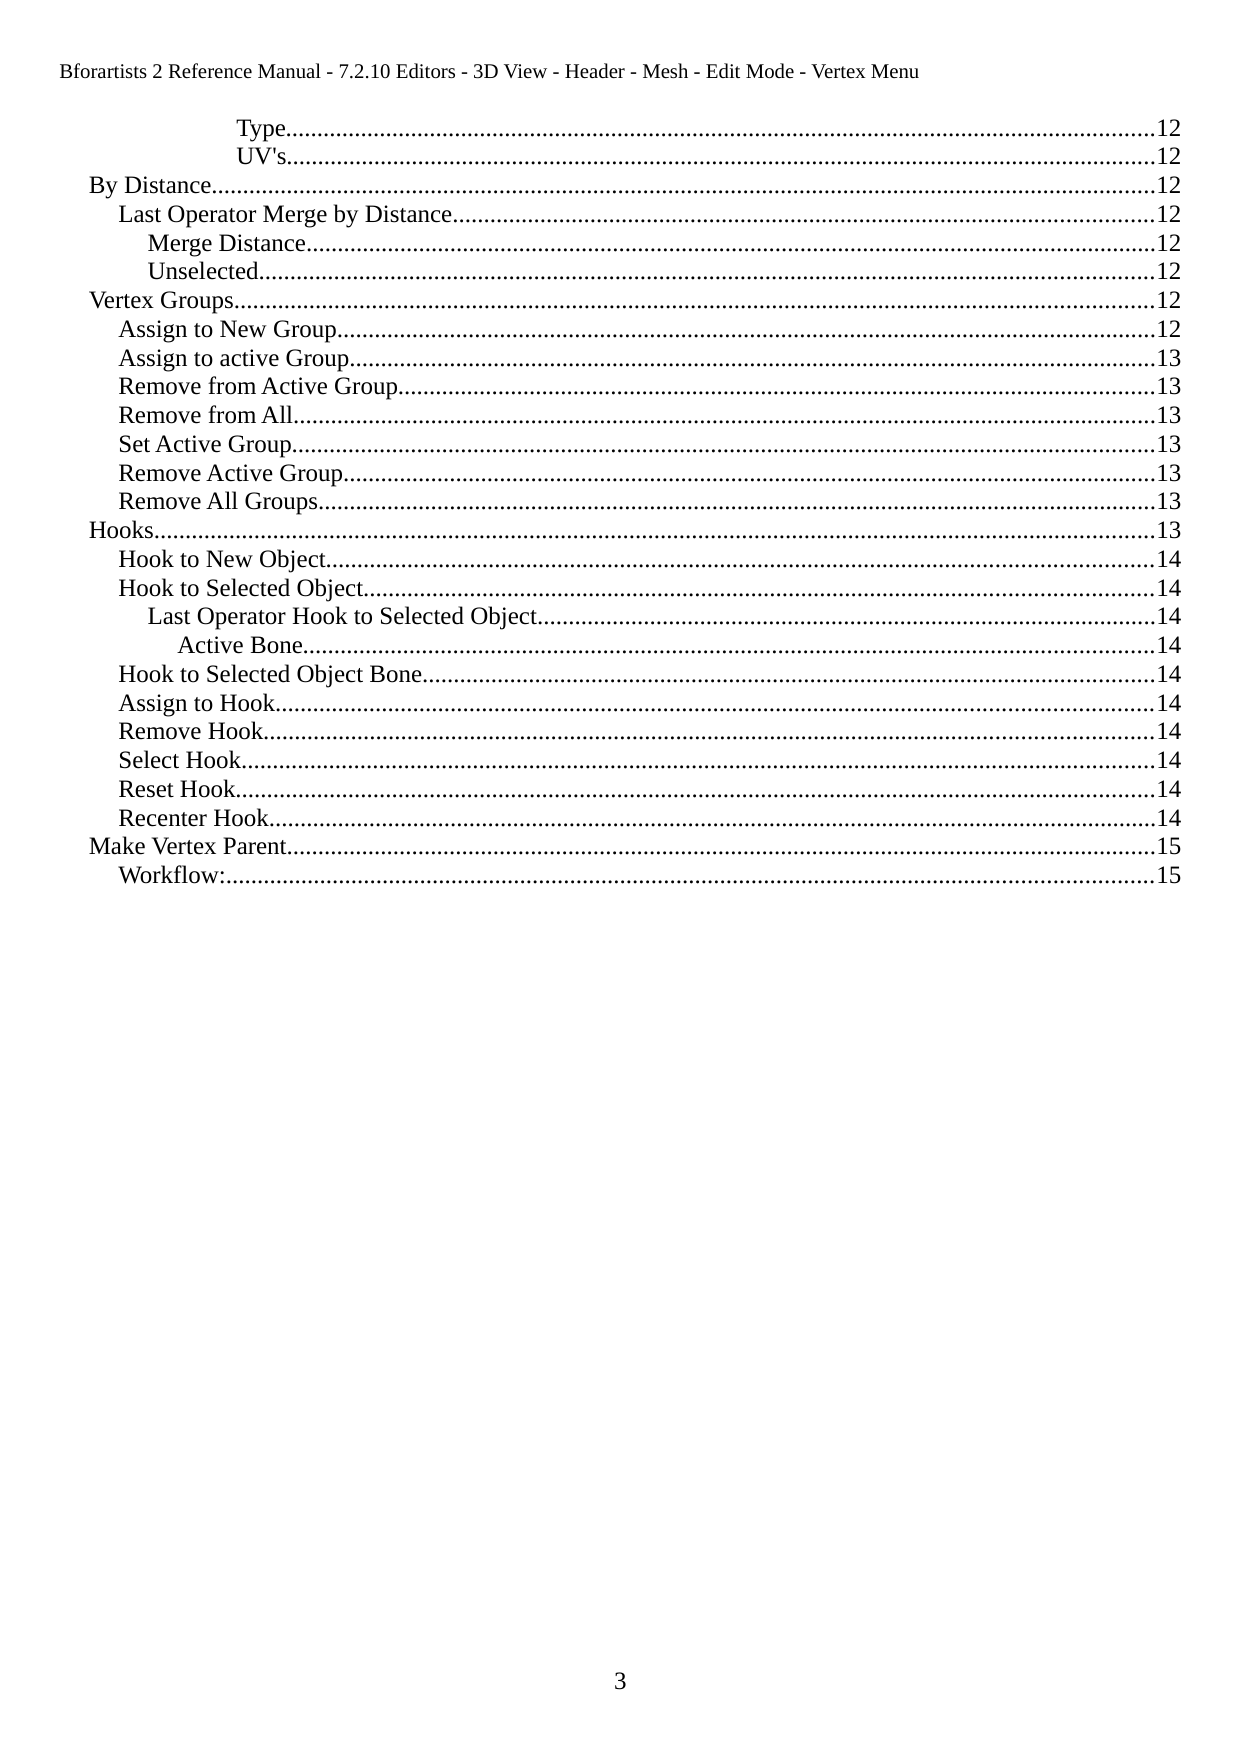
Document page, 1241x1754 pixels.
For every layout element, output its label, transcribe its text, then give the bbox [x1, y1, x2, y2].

text Vertex Groups 12 [88, 285, 1181, 314]
text UV's 12 [236, 141, 1181, 170]
text Hook to Selected Object 14 [118, 573, 1181, 601]
text Type 12 [236, 113, 1181, 141]
text Assign to Hook 14 [118, 688, 1181, 716]
text Recenter Hook 14 [118, 803, 1181, 831]
text Workflow: 15 [118, 860, 1181, 889]
text Active Bone 14 [177, 630, 1181, 659]
text Hooks 13 [88, 515, 1181, 544]
text Unselected 12 [147, 256, 1181, 285]
text Merge Distance 12 [147, 228, 1181, 256]
text Remove from Active Group 13 [118, 371, 1181, 400]
text Reset Hook 14 [118, 774, 1181, 803]
text Make Vertex Parent 15 [88, 831, 1181, 860]
text Last Operator Hook to Selected Object 14 [147, 601, 1181, 630]
text Remove Hook 14 [118, 716, 1181, 745]
text Remove All Groups 13 [118, 486, 1181, 515]
text Select Hook 14 [118, 745, 1181, 774]
text Remove from All 13 [118, 400, 1181, 429]
text Hook to Selected Object Bone 14 [118, 659, 1181, 688]
text Assign to New Group 12 [118, 314, 1181, 343]
text Last Operator Merge by Distance 12 [118, 199, 1181, 228]
text Set Active Group 13 [118, 429, 1181, 458]
text Assign to active Group 13 [118, 343, 1181, 371]
text Hook to New Object 14 [118, 544, 1181, 573]
text Remove Active Group 13 [118, 458, 1181, 486]
text By Distance 12 [88, 170, 1181, 199]
